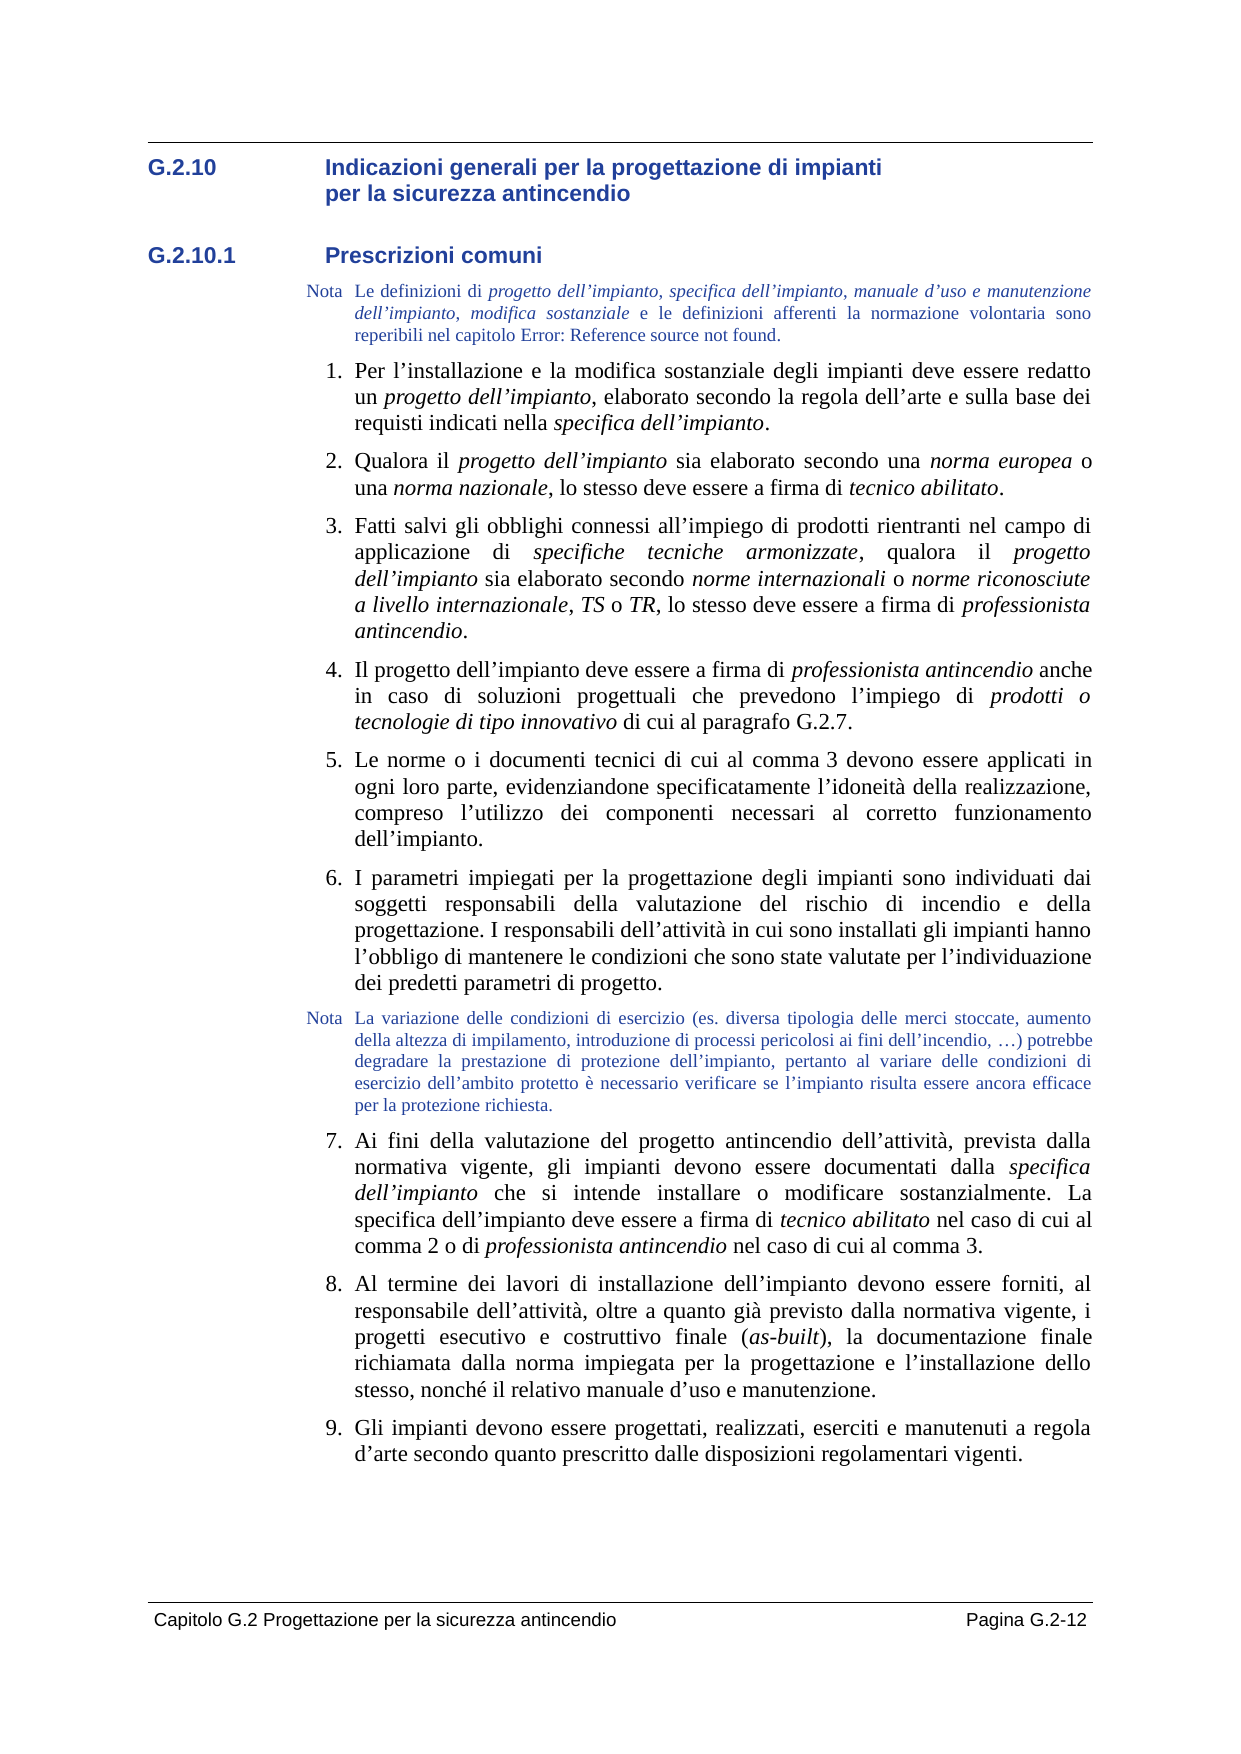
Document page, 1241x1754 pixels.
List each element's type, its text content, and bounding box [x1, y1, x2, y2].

subtitle Prescrizioni comuni [148, 242, 1093, 268]
list Qualora il progetto dell’impianto sia elaborato secondo una norma europea o una norma nazionale, lo stesso deve essere a firma di tecnico abilitato. [342, 448, 1093, 500]
list I parametri impiegati per la progettazione degli impianti sono individuati dai soggetti responsabili della valutazione del rischio di incendio e della progettazione. I responsabili dell’attività in cui sono installati gli impianti hanno l’obbligo di mantenere le condizioni che sono state valutate per l’individuazione dei predetti parametri di progetto. [342, 864, 1093, 995]
list Ai fini della valutazione del progetto antincendio dell’attività, prevista dalla normativa vigente, gli impianti devono essere documentati dalla specifica dell’impianto che si intende installare o modificare sostanzialmente. La specifica dell’impianto deve essere a firma di tecnico abilitato nel caso di cui al comma 2 o di professionista antincendio nel caso di cui al comma 3. [342, 1127, 1093, 1258]
list Il progetto dell’impianto deve essere a firma di professionista antincendio anche in caso di soluzioni progettuali che prevedono l’impiego di prodotti o tecnologie di tipo innovativo di cui al paragrafo G.2.7. [342, 656, 1093, 735]
list Fatti salvi gli obblighi connessi all’impiego di prodotti rientranti nel campo di applicazione di specifiche tecniche armonizzate, qualora il progetto dell’impianto sia elaborato secondo norme internazionali o norme riconosciute a livello internazionale, TS o TR, lo stesso deve essere a firma di professionista antincendio. [342, 512, 1093, 644]
list Al termine dei lavori di installazione dell’impianto devono essere forniti, al responsabile dell’attività, oltre a quanto già previsto dalla normativa vigente, i progetti esecutivo e costruttivo finale (as-built), la documentazione finale richiamata dalla norma impiegata per la progettazione e l’installazione dello stesso, nonché il relativo manuale d’uso e manutenzione. [342, 1270, 1093, 1402]
subtitle Indicazioni generali per la progettazione di impianti per la sicurezza antincendio [148, 143, 1093, 207]
list La variazione delle condizioni di esercizio (es. diversa tipologia delle merci stoccate, aumento della altezza di impilamento, introduzione di processi pericolosi ai fini dell’incendio, …) potrebbe degradare la prestazione di protezione dell’impianto, pertanto al variare delle condizioni di esercizio dell’ambito protetto è necessario verificare se l’impianto risulta essere ancora efficace per la protezione richiesta. [342, 1007, 1093, 1115]
list Le norme o i documenti tecnici di cui al comma 3 devono essere applicati in ogni loro parte, evidenziandone specificatamente l’idoneità della realizzazione, compreso l’utilizzo dei componenti necessari al corretto funzionamento dell’impianto. [342, 746, 1093, 852]
list Le definizioni di progetto dell’impianto, specifica dell’impianto, manuale d’uso e manutenzione dell’impianto, modifica sostanziale e le definizioni afferenti la normazione volontaria sono reperibili nel capitolo Errore: sorgente del riferimento non trovata. [342, 280, 1093, 345]
list Per l’installazione e la modifica sostanziale degli impianti deve essere redatto un progetto dell’impianto, elaborato secondo la regola dell’arte e sulla base dei requisti indicati nella specifica dell’impianto. [342, 357, 1093, 436]
list Gli impianti devono essere progettati, realizzati, eserciti e manutenuti a regola d’arte secondo quanto prescritto dalle disposizioni regolamentari vigenti. [342, 1414, 1093, 1467]
